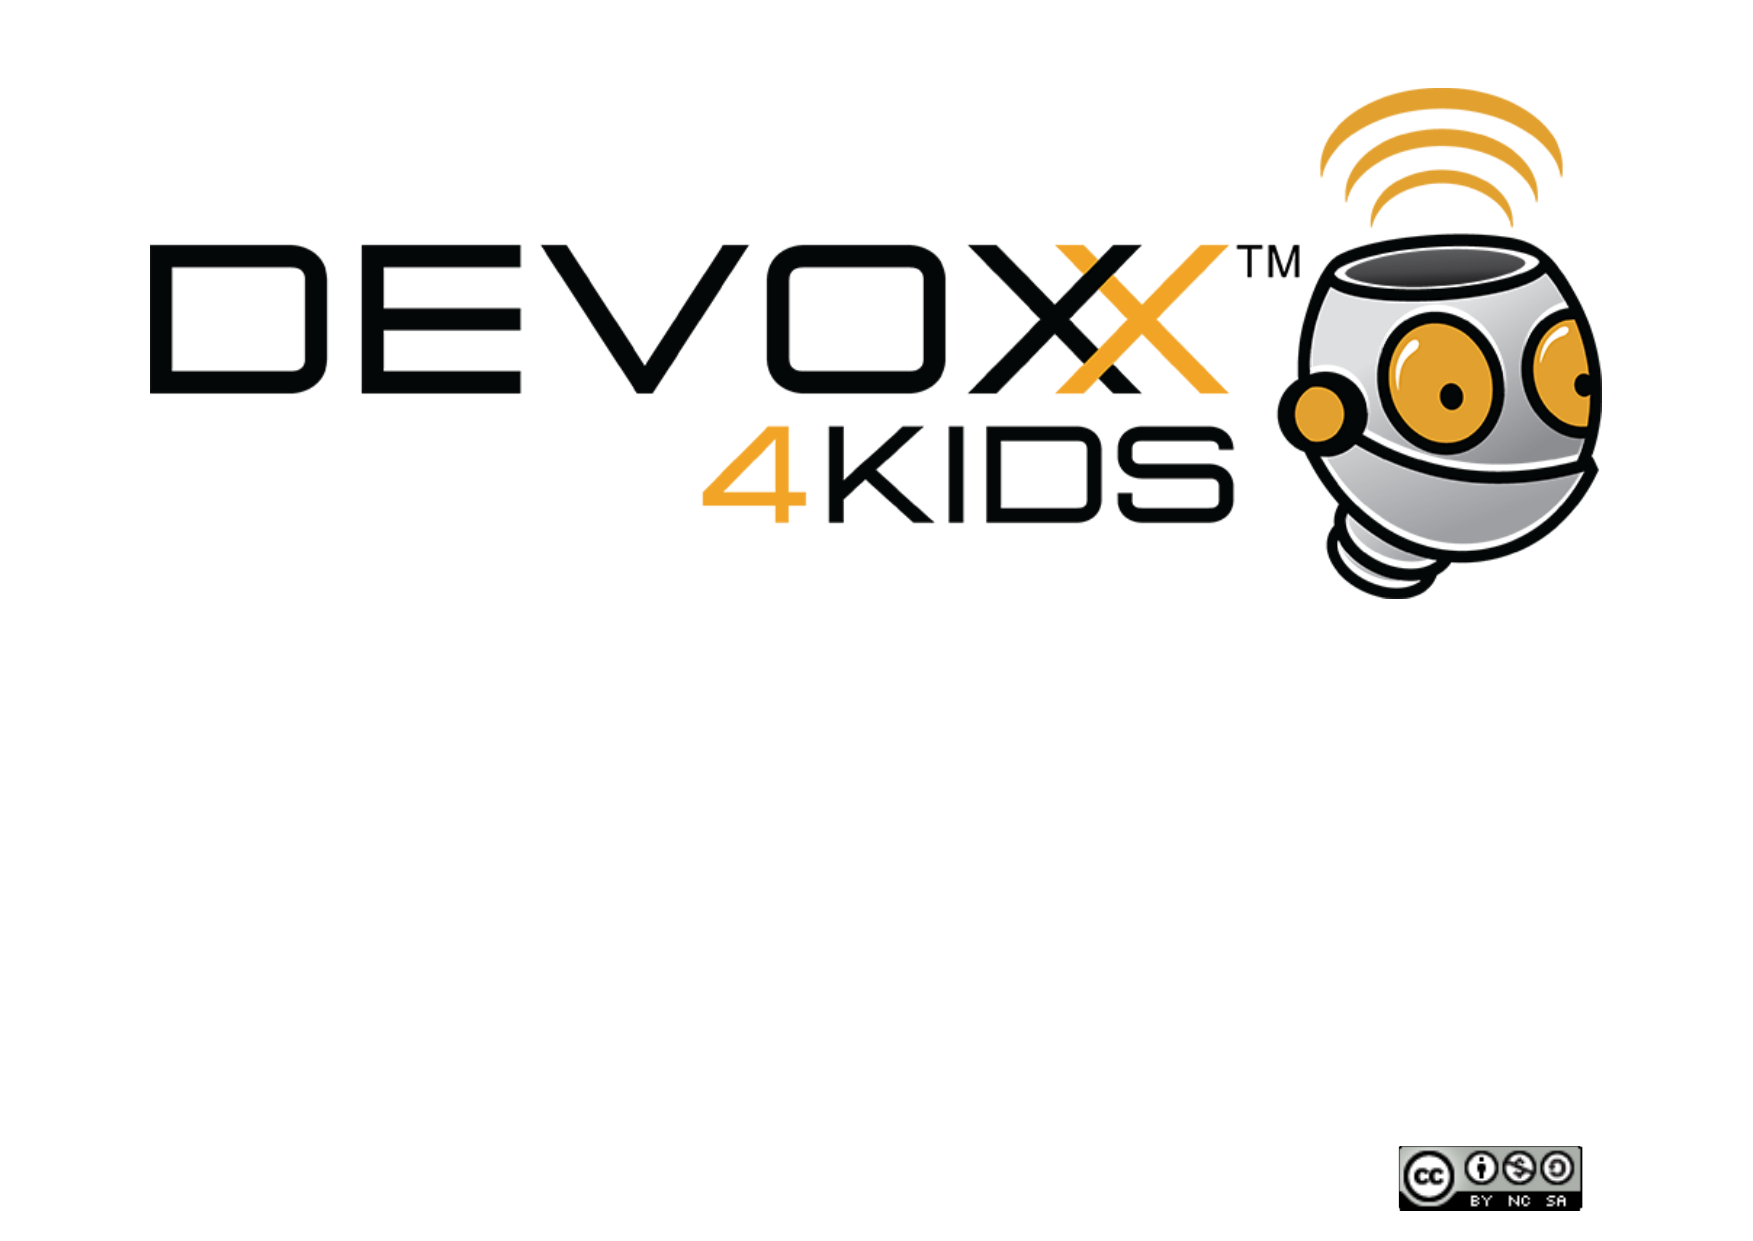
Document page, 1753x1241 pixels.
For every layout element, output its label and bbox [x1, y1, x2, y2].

picture [1398, 1146, 1583, 1211]
picture [150, 88, 1602, 599]
